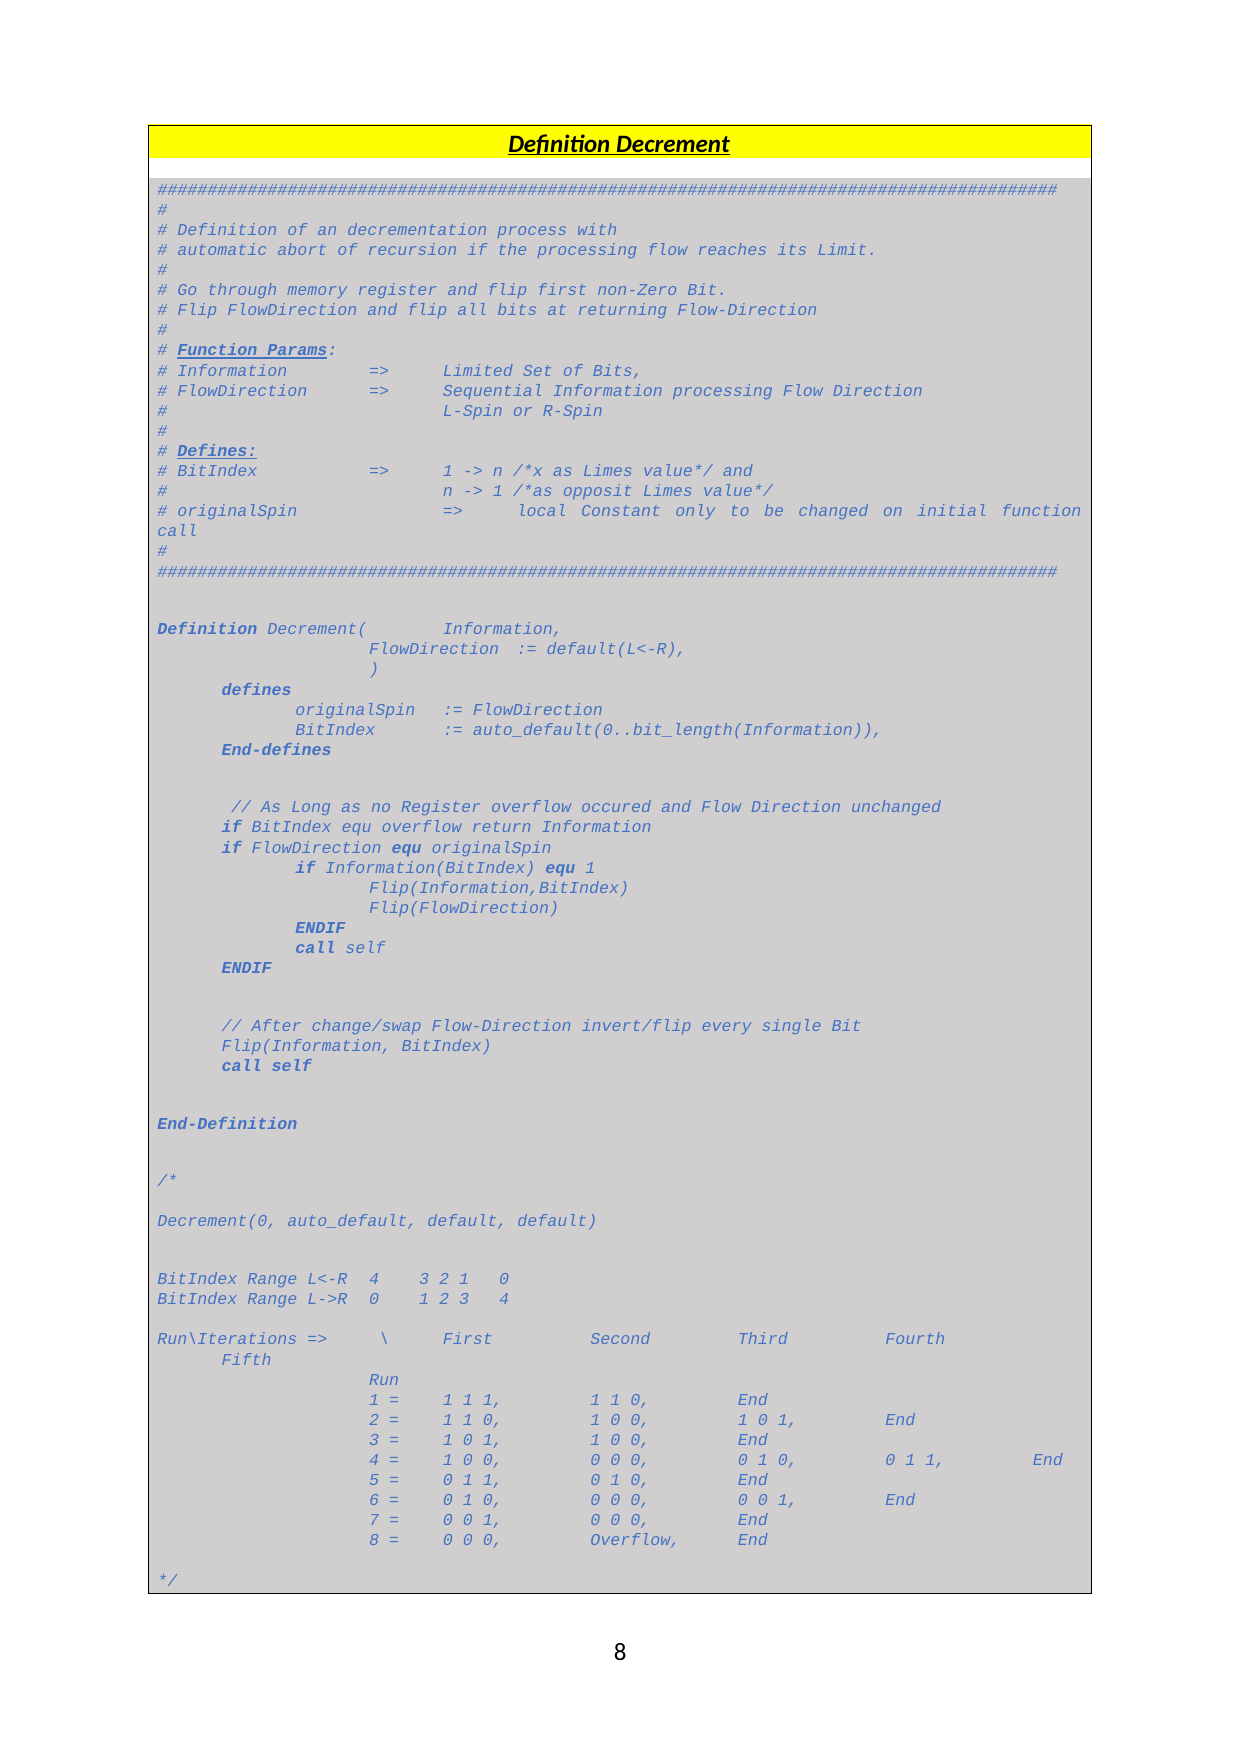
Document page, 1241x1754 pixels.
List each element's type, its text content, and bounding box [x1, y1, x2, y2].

text End-Definition [149, 1112, 1091, 1134]
text ########################################################################################## # # Definition of an decrementation process with # automatic abort of recursion if the processing flow reaches its Limit. # # Go through memory register and flip first non-Zero Bit. # Flip FlowDirection and flip all bits at returning Flow-Direction # # Function Params: # Information => Limited Set of Bits, # FlowDirection => Sequential Information processing Flow Direction # L-Spin or R-Spin # # Defines: # BitIndex => 1 -> n /*x as Limes value*/ and # n -> 1 /*as opposit Limes value*/ # originalSpin => local Constant only to be changed on initial function call # ########################################################################################## [149, 178, 1091, 582]
text /* Decrement(0, auto_default, default, default) [149, 1170, 1091, 1232]
text // After change/swap Flow-Direction invert/flip every single Bit Flip(Information, BitIndex) call self [149, 1014, 1091, 1076]
text Definition Decrement( Information, FlowDirection := default(L<-R), ) defines originalSpin := FlowDirection BitIndex := auto_default(0..bit_length(Information)), End-defines [149, 618, 1091, 760]
text BitIndex Range L<-R 4 3 2 1 0 BitIndex Range L->R 0 1 2 3 4 Run\Iterations => \ First Second Third Fourth Fifth Run 1 = 1 1 1, 1 1 0, End 2 = 1 1 0, 1 0 0, 1 0 1, End 3 = 1 0 1, 1 0 0, End 4 = 1 0 0, 0 0 0, 0 1 0, 0 1 1, End 5 = 0 1 1, 0 1 0, End 6 = 0 1 0, 0 0 0, 0 0 1, End 7 = 0 0 1, 0 0 0, End 8 = 0 0 0, Overflow, End */ [149, 1267, 1091, 1593]
subtitle Definition Decrement [149, 126, 1091, 158]
text // As Long as no Register overflow occured and Flow Direction unchanged if BitIndex equ overflow return Information if FlowDirection equ originalSpin if Information(BitIndex) equ 1 Flip(Information,BitIndex) Flip(FlowDirection) ENDIF call self ENDIF [149, 796, 1091, 979]
